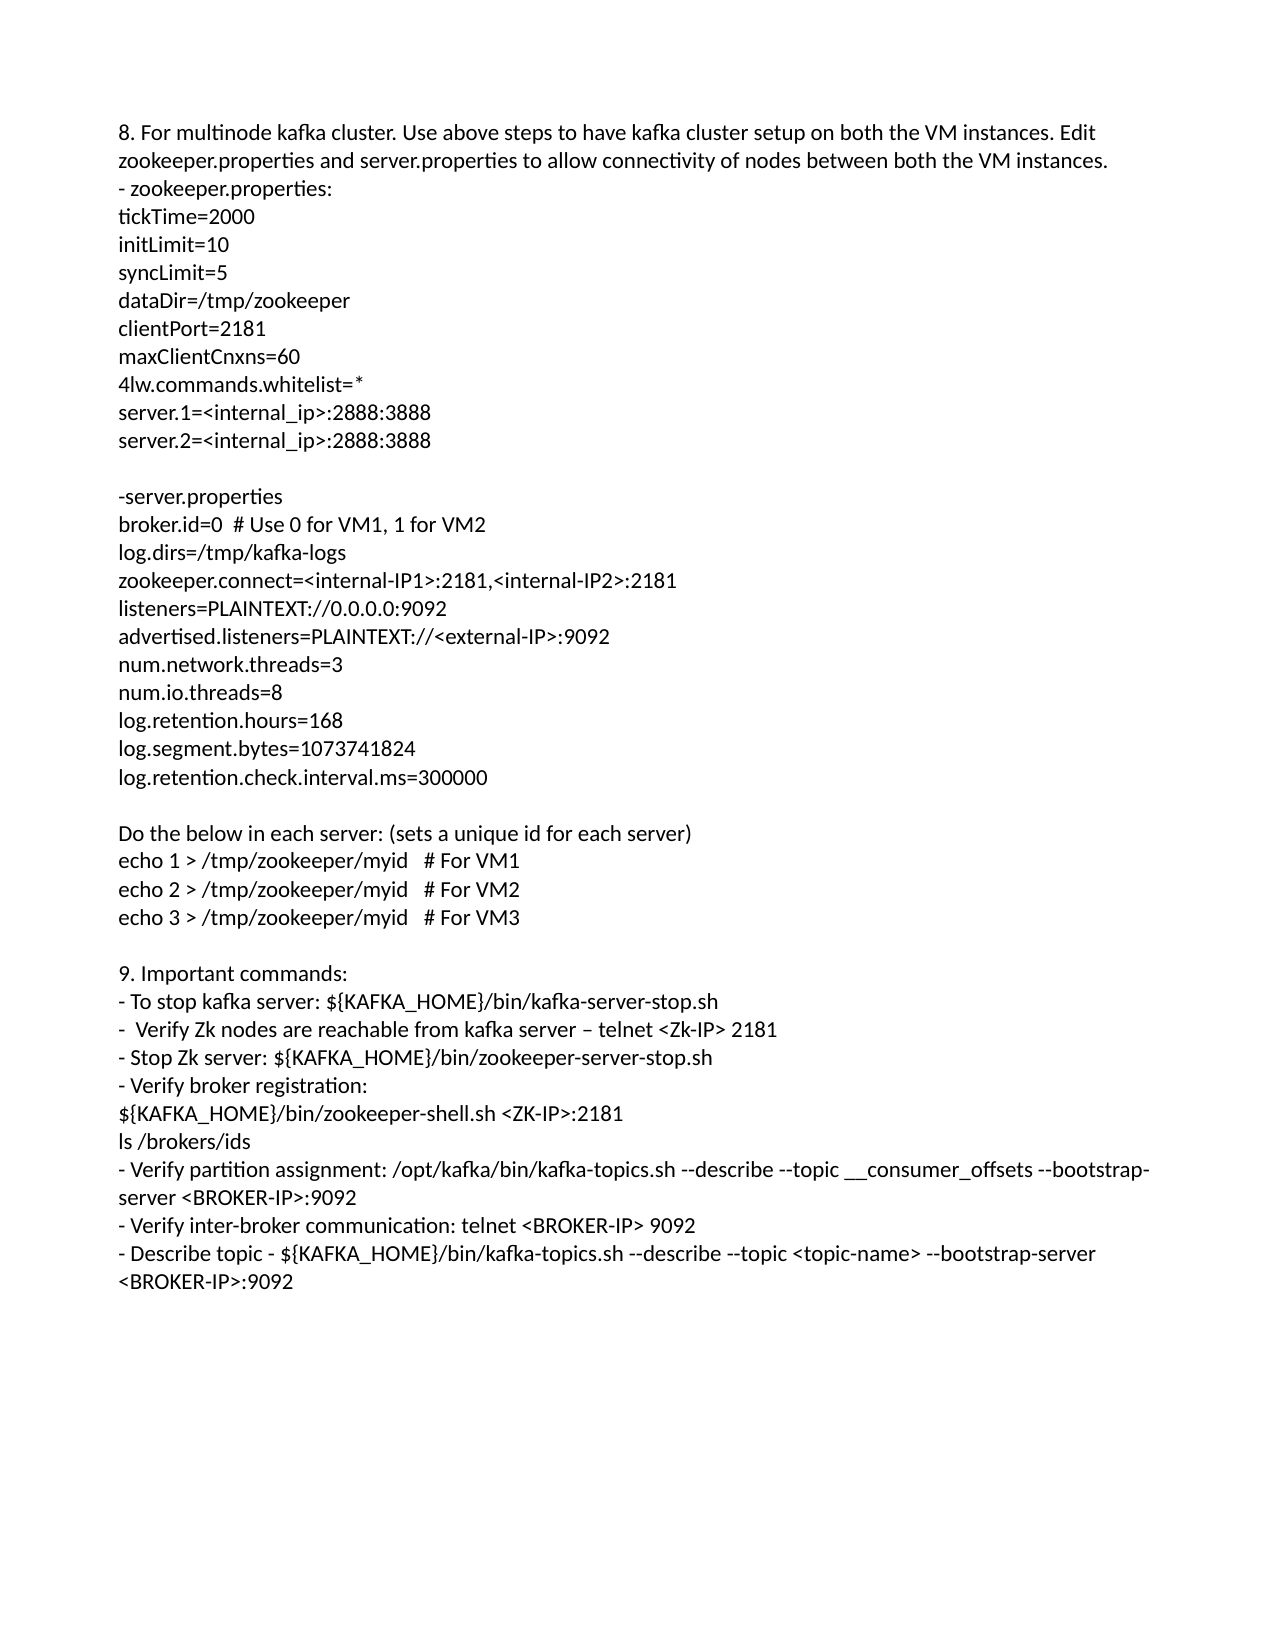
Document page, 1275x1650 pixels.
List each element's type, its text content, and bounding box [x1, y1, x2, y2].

text - Verify inter-broker communication: telnet <BROKER-IP> 9092 [118, 1211, 1157, 1239]
text echo 2 > /tmp/zookeeper/myid # For VM2 [118, 875, 1157, 903]
text log.retention.hours=168 [118, 707, 1157, 734]
text echo 1 > /tmp/zookeeper/myid # For VM1 [118, 847, 1157, 875]
text server.1=<internal_ip>:2888:3888 [118, 398, 1157, 426]
text ls /brokers/ids [118, 1127, 1157, 1155]
text -server.properties [118, 482, 1157, 510]
text - Describe topic - ${KAFKA_HOME}/bin/kafka-topics.sh --describe --topic <topic-name> --bootstrap-server <BROKER-IP>:9092 [118, 1239, 1157, 1295]
text - zookeeper.properties: [118, 174, 1157, 202]
text 8. For multinode kafka cluster. Use above steps to have kafka cluster setup on both the VM instances. Edit zookeeper.properties and server.properties to allow connectivity of nodes between both the VM instances. [118, 118, 1157, 174]
text - Verify Zk nodes are reachable from kafka server – telnet <Zk-IP> 2181 [118, 1015, 1157, 1043]
text - Stop Zk server: ${KAFKA_HOME}/bin/zookeeper-server-stop.sh [118, 1043, 1157, 1071]
text echo 3 > /tmp/zookeeper/myid # For VM3 [118, 903, 1157, 931]
text ${KAFKA_HOME}/bin/zookeeper-shell.sh <ZK-IP>:2181 [118, 1099, 1157, 1127]
text log.segment.bytes=1073741824 [118, 734, 1157, 763]
text - Verify partition assignment: /opt/kafka/bin/kafka-topics.sh --describe --topic __consumer_offsets --bootstrap-server <BROKER-IP>:9092 [118, 1155, 1157, 1211]
text num.io.threads=8 [118, 678, 1157, 707]
text tickTime=2000 initLimit=10 syncLimit=5 dataDir=/tmp/zookeeper clientPort=2181 maxClientCnxns=60 4lw.commands.whitelist=* [118, 202, 1157, 398]
text broker.id=0 # Use 0 for VM1, 1 for VM2 [118, 510, 1157, 538]
text advertised.listeners=PLAINTEXT://<external-IP>:9092 [118, 622, 1157, 651]
text - To stop kafka server: ${KAFKA_HOME}/bin/kafka-server-stop.sh [118, 987, 1157, 1015]
text log.dirs=/tmp/kafka-logs [118, 538, 1157, 566]
text zookeeper.connect=<internal-IP1>:2181,<internal-IP2>:2181 [118, 566, 1157, 594]
text log.retention.check.interval.ms=300000 [118, 763, 1157, 791]
text - Verify broker registration: [118, 1071, 1157, 1099]
text listeners=PLAINTEXT://0.0.0.0:9092 [118, 594, 1157, 622]
text num.network.threads=3 [118, 651, 1157, 678]
text 9. Important commands: [118, 959, 1157, 987]
text Do the below in each server: (sets a unique id for each server) [118, 819, 1157, 847]
text server.2=<internal_ip>:2888:3888 [118, 426, 1157, 454]
